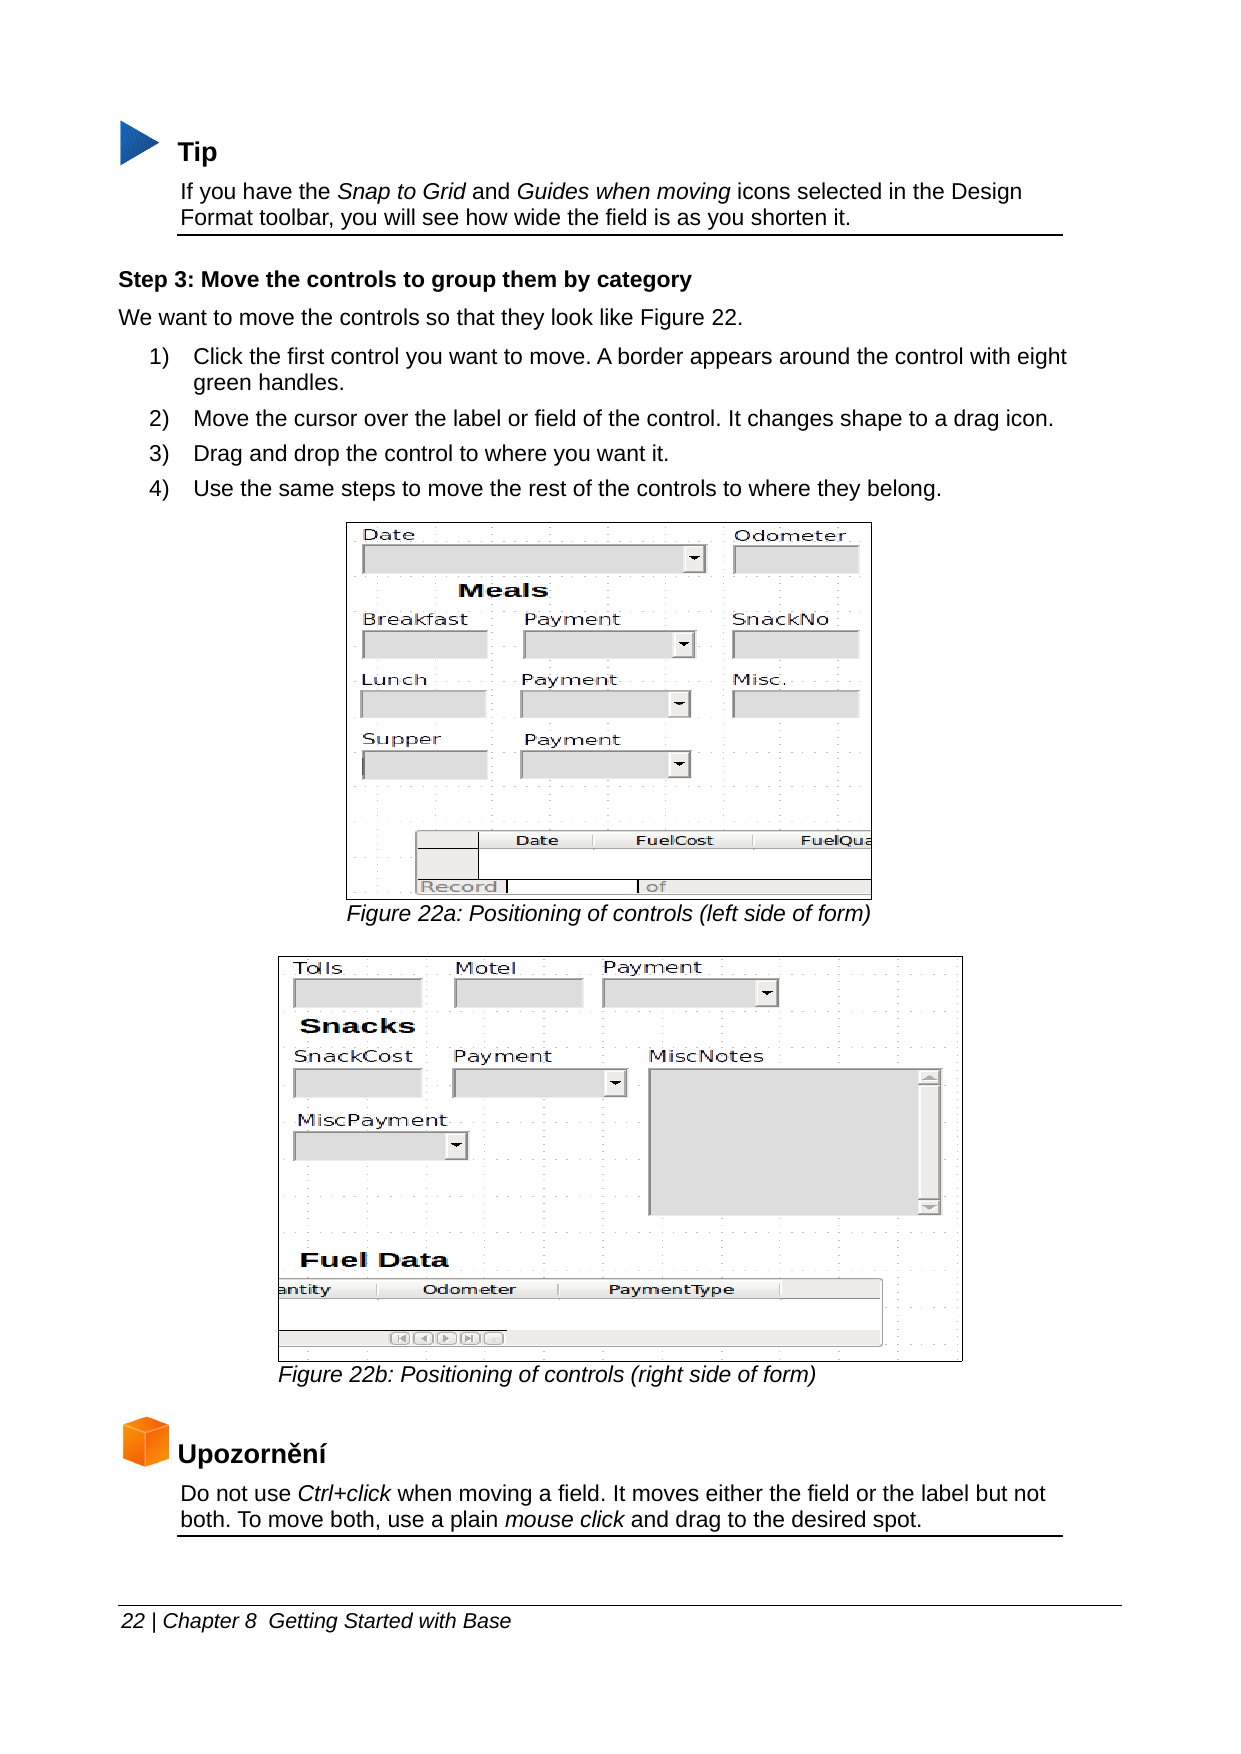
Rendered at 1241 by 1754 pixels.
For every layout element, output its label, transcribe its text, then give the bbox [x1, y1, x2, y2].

text Do not use Ctrl+click when moving a field. It moves either the field or the label but not both. To move both, use a plain mouse click and drag to the desired spot. [177, 1477, 1063, 1535]
list Use the same steps to move the rest of the controls to where they belong. [169, 475, 1122, 501]
picture [279, 957, 962, 1361]
text Figure 22a: Positioning of controls (left side of form) [346, 900, 894, 927]
list Move the cursor over the label or field of the control. It changes shape to a drag icon. [169, 404, 1122, 431]
text If you have the Snap to Grid and Guides when moving icons selected in the Design Format toolbar, you will see how wide the field is as you shorten it. [177, 175, 1063, 234]
text We want to move the controls so that they look like Figure 22. [118, 304, 1122, 331]
picture [119, 1414, 173, 1469]
list Drag and drop the control to where you want it. [169, 440, 1122, 466]
text Figure 22b: Positioning of controls (right side of form) [278, 1362, 962, 1387]
subtitle Upozornění [173, 1414, 1122, 1469]
list Click the first control you want to move. A border appears around the control with eight green handles. [169, 343, 1122, 396]
subtitle Tip [118, 118, 1122, 167]
text Step 3: Move the controls to group them by category [118, 266, 1122, 292]
picture [347, 523, 871, 899]
